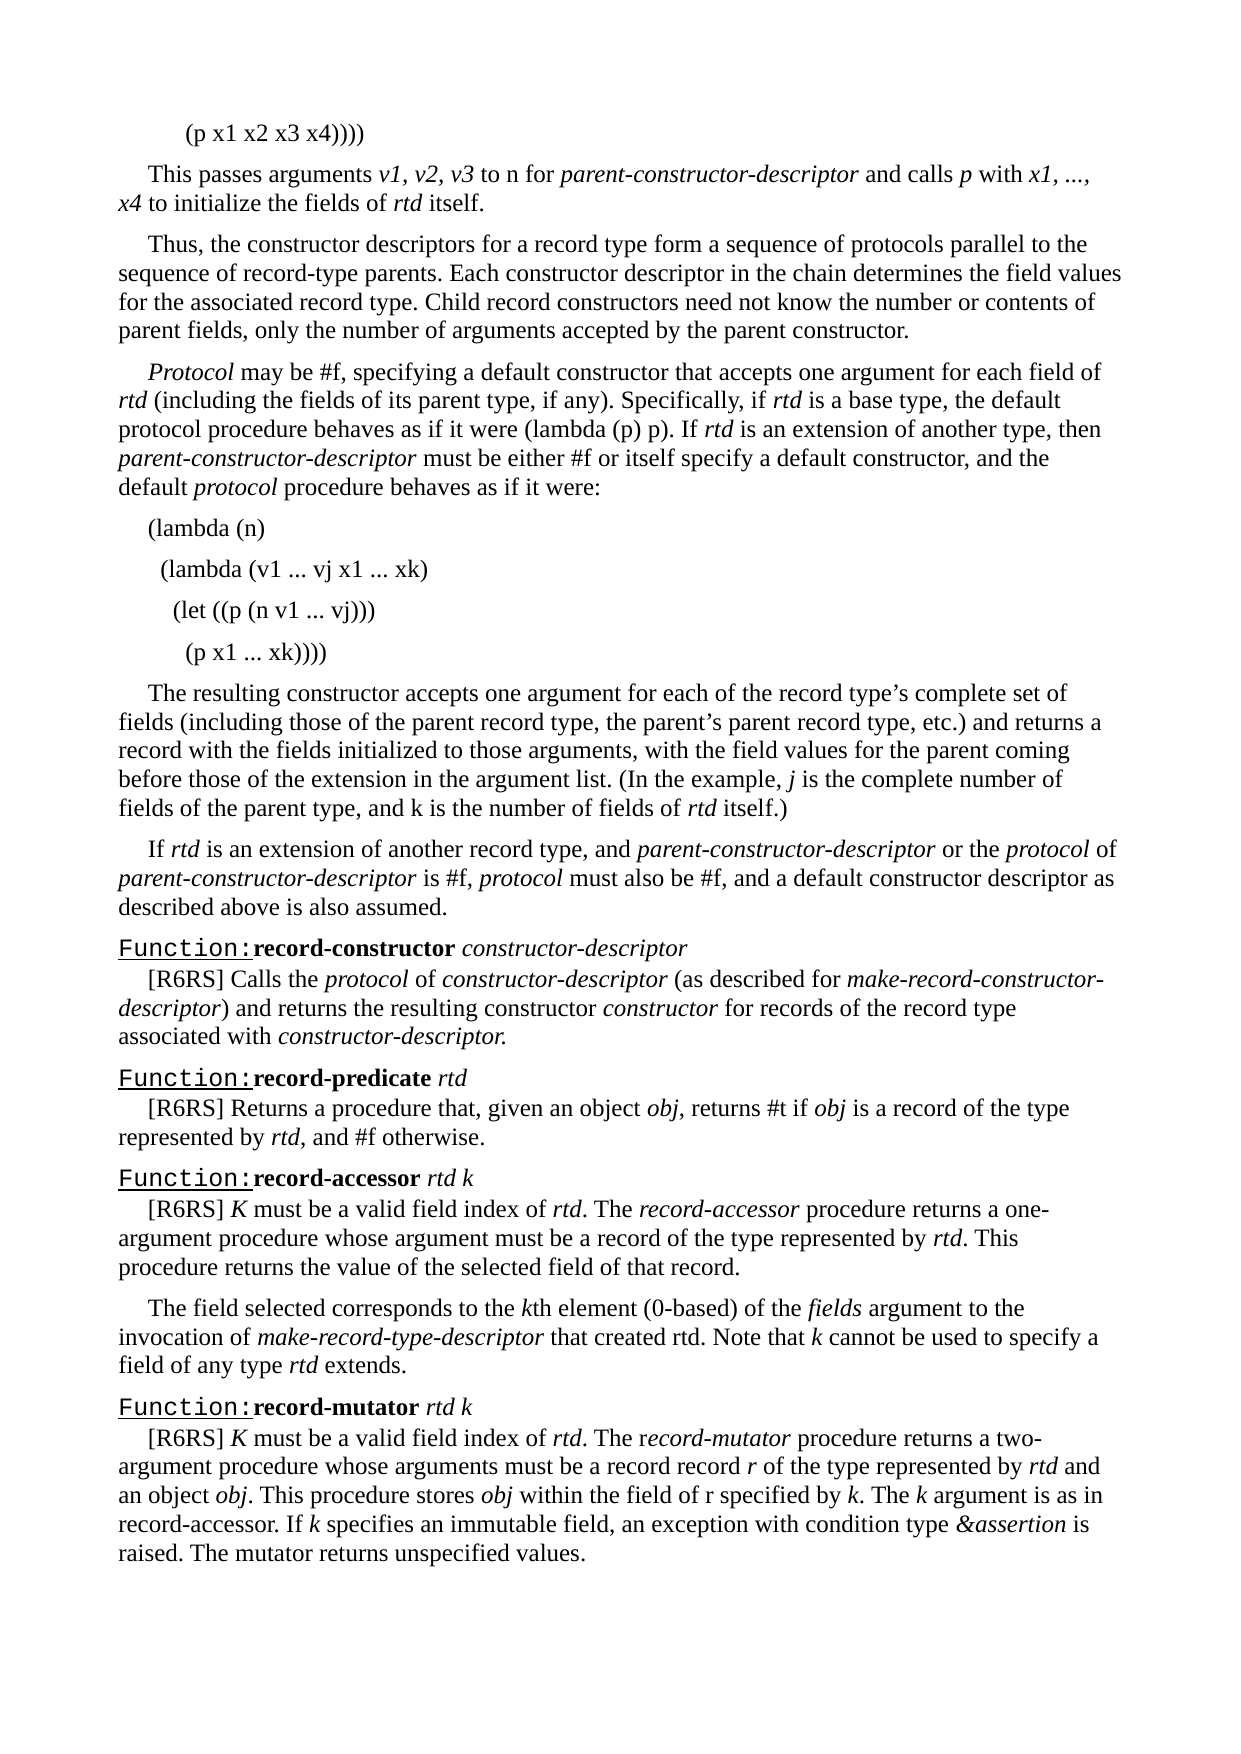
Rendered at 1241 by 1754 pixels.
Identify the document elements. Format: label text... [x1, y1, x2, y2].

text Protocol may be #f, specifying a default constructor that accepts one argument for each field of rtd (including the fields of its parent type, if any). Specifically, if rtd is a base type, the default protocol procedure behaves as if it were (lambda (p) p). If rtd is an extension of another type, then parent-constructor-descriptor must be either #f or itself specify a default constructor, and the default protocol procedure behaves as if it were: [118, 357, 1122, 501]
text [R6RS] Returns a procedure that, given an object obj, returns #t if obj is a record of the type represented by rtd, and #f otherwise. [118, 1093, 1122, 1151]
text The resulting constructor accepts one argument for each of the record type’s complete set of fields (including those of the parent record type, the parent’s parent record type, etc.) and returns a record with the fields initialized to those arguments, with the field values for the parent coming before those of the extension in the argument list. (In the example, j is the complete number of fields of the parent type, and k is the number of fields of rtd itself.) [118, 678, 1122, 822]
text This passes arguments v1, v2, v3 to n for parent-constructor-descriptor and calls p with x1, ..., x4 to initialize the fields of rtd itself. [118, 159, 1122, 217]
text If rtd is an extension of another record type, and parent-constructor-descriptor or the protocol of parent-constructor-descriptor is #f, protocol must also be #f, and a default constructor descriptor as described above is also assumed. [118, 834, 1122, 921]
text (let ((p (n v1 ... vj))) [118, 596, 1122, 624]
text Thus, the constructor descriptors for a record type form a sequence of protocols parallel to the sequence of record-type parents. Each constructor descriptor in the chain determines the field values for the associated record type. Child record constructors need not know the number or contents of parent fields, only the number of arguments accepted by the parent constructor. [118, 229, 1122, 344]
text [R6RS] Calls the protocol of constructor-descriptor (as described for make-record-constructor-descriptor) and returns the resulting constructor constructor for records of the record type associated with constructor-descriptor. [118, 964, 1122, 1050]
text Function:record-constructor constructor-descriptor [118, 933, 1122, 964]
text [R6RS] K must be a valid field index of rtd. The record-mutator procedure returns a two-argument procedure whose arguments must be a record record r of the type represented by rtd and an object obj. This procedure stores obj within the field of r specified by k. The k argument is as in record-accessor. If k specifies an immutable field, an exception with condition type &assertion is raised. The mutator returns unspecified values. [118, 1423, 1122, 1566]
text Function:record-accessor rtd k [118, 1163, 1122, 1194]
text (p x1 ... xk)))) [118, 637, 1122, 666]
text (lambda (v1 ... vj x1 ... xk) [118, 554, 1122, 583]
text Function:record-mutator rtd k [118, 1392, 1122, 1423]
text [R6RS] K must be a valid field index of rtd. The record-accessor procedure returns a one-argument procedure whose argument must be a record of the type represented by rtd. This procedure returns the value of the selected field of that record. [118, 1194, 1122, 1281]
text Function:record-predicate rtd [118, 1063, 1122, 1093]
text (lambda (n) [118, 513, 1122, 542]
text The field selected corresponds to the kth element (0-based) of the fields argument to the invocation of make-record-type-descriptor that created rtd. Note that k cannot be used to specify a field of any type rtd extends. [118, 1293, 1122, 1379]
text (p x1 x2 x3 x4)))) [118, 118, 1122, 147]
